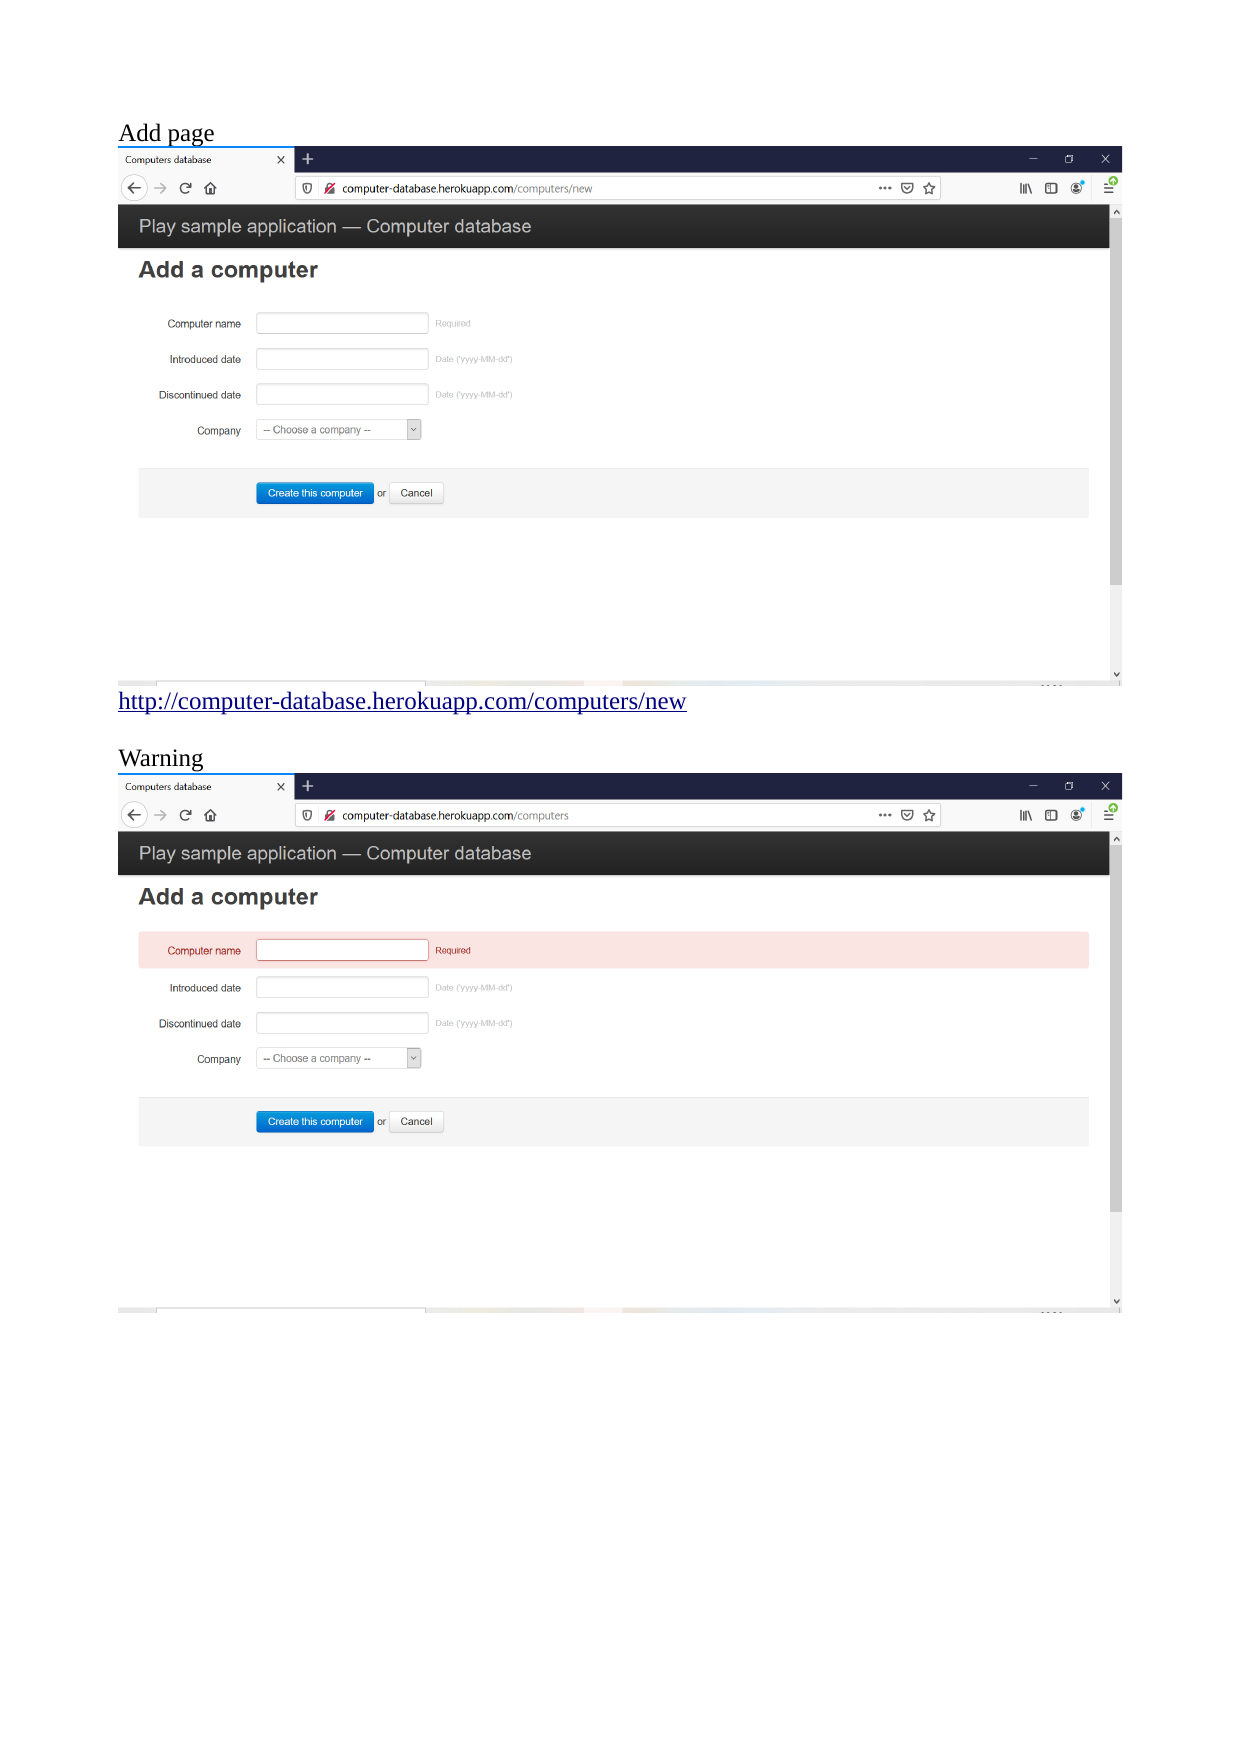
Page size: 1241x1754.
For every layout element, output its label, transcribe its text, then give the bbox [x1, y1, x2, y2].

picture [118, 773, 1123, 1313]
text http://computer-database.herokuapp.com/computers/new [118, 686, 1122, 715]
text Warning [118, 743, 1122, 772]
picture [118, 146, 1123, 686]
text Add page [118, 118, 1122, 146]
